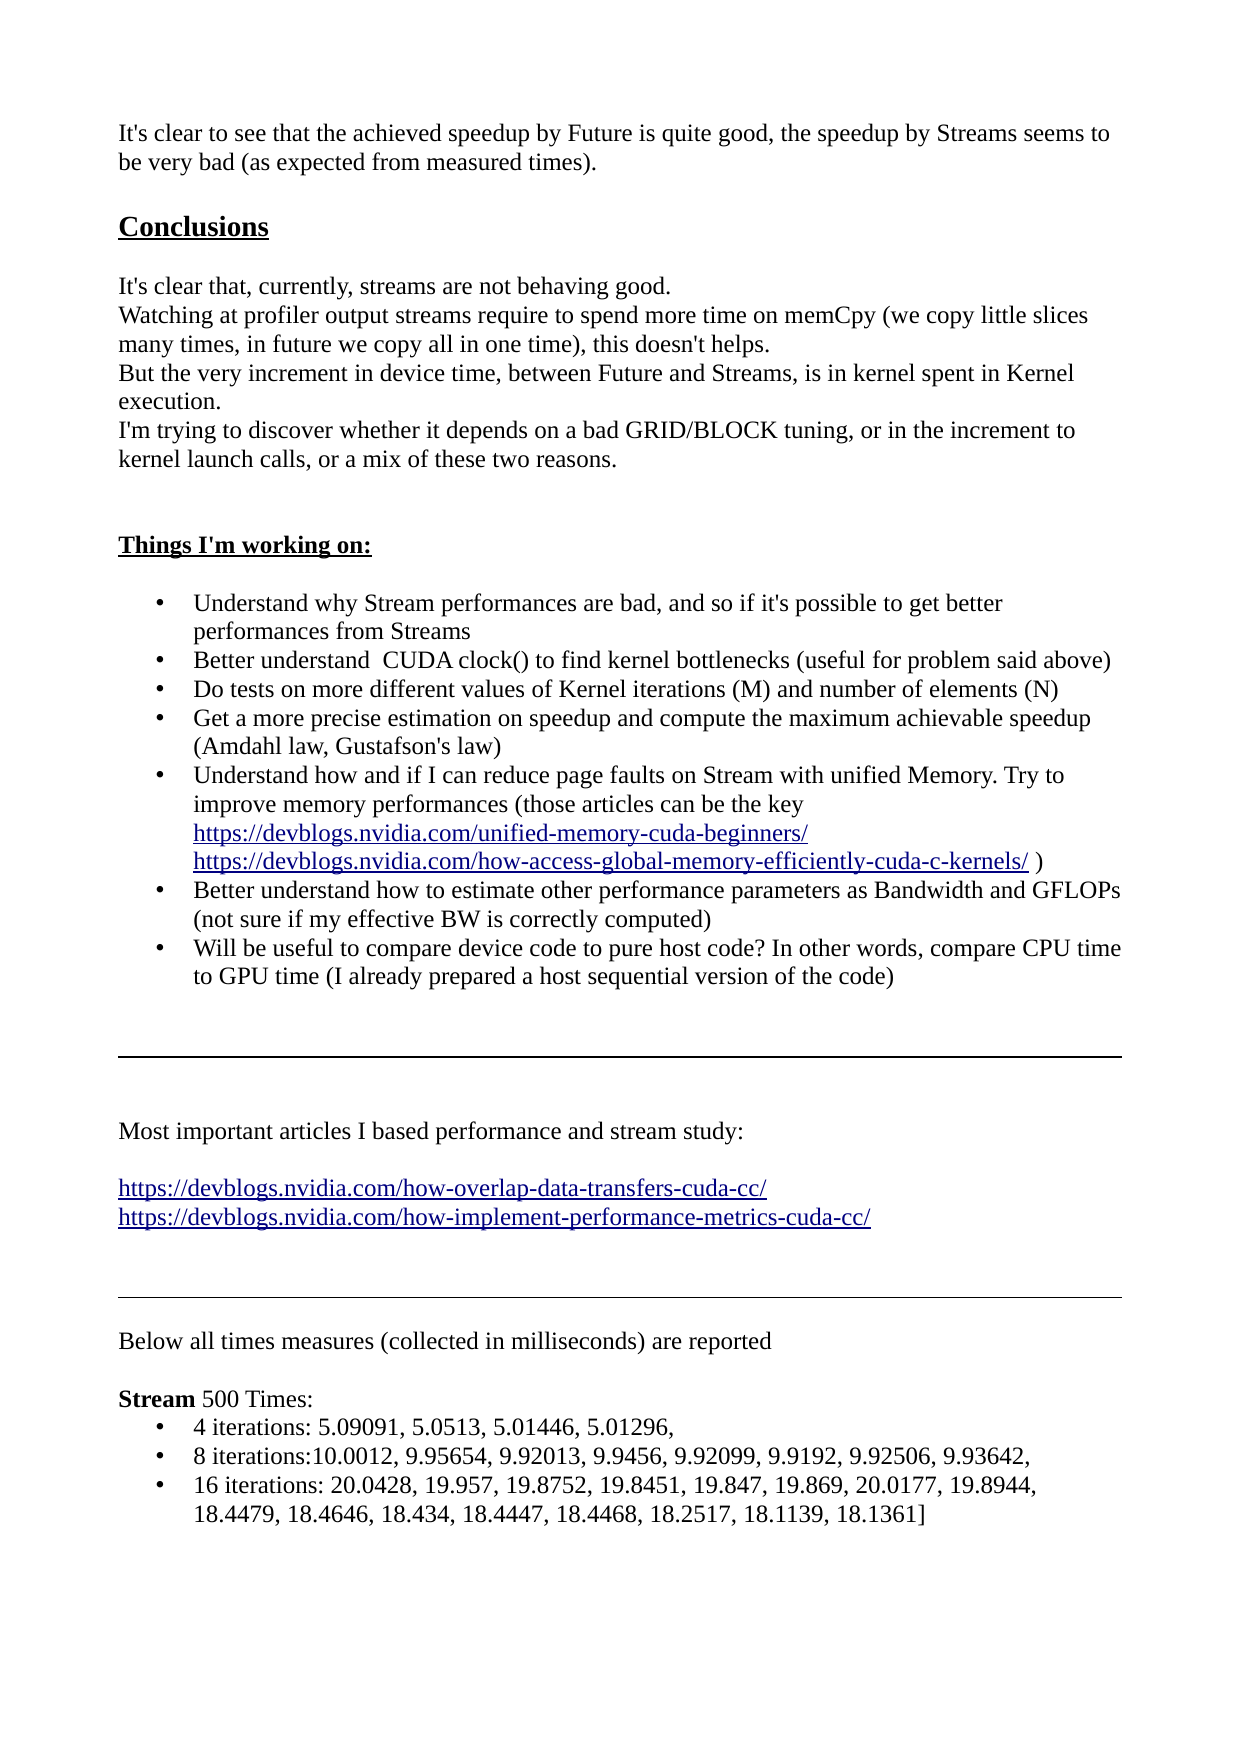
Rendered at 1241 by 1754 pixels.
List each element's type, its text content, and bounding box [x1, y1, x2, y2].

list Better understand how to estimate other performance parameters as Bandwidth and GFLOPs (not sure if my effective BW is correctly computed) [156, 875, 1122, 933]
list 16 iterations: 20.0428, 19.957, 19.8752, 19.8451, 19.847, 19.869, 20.0177, 19.8944, 18.4479, 18.4646, 18.434, 18.4447, 18.4468, 18.2517, 18.1139, 18.1361] [156, 1470, 1122, 1527]
list Better understand CUDA clock() to find kernel bottlenecks (useful for problem said above) [156, 645, 1122, 674]
list Do tests on more different values of Kernel iterations (M) and number of elements (N) [156, 674, 1122, 703]
text Stream 500 Times: [118, 1384, 1122, 1412]
list Will be useful to compare device code to pure host code? In other words, compare CPU time to GPU time (I already prepared a host sequential version of the code) [156, 933, 1122, 990]
list Understand why Stream performances are bad, and so if it's possible to get better performances from Streams [156, 588, 1122, 645]
text Most important articles I based performance and stream study: [118, 1087, 1122, 1173]
text https://devblogs.nvidia.com/how-overlap-data-transfers-cuda-cc/ https://devblogs.nvidia.com/how-implement-performance-metrics-cuda-cc/ [118, 1173, 1122, 1260]
list 4 iterations: 5.09091, 5.0513, 5.01446, 5.01296, [156, 1412, 1122, 1441]
list Get a more precise estimation on speedup and compute the maximum achievable speedup (Amdahl law, Gustafson's law) [156, 703, 1122, 760]
text It's clear to see that the achieved speedup by Future is quite good, the speedup by Streams seems to be very bad (as expected from measured times). Conclusions [118, 118, 1122, 243]
list 8 iterations:10.0012, 9.95654, 9.92013, 9.9456, 9.92099, 9.9192, 9.92506, 9.93642, [156, 1441, 1122, 1470]
text Below all times measures (collected in milliseconds) are reported [118, 1326, 1122, 1355]
text It's clear that, currently, streams are not behaving good. Watching at profiler output streams require to spend more time on memCpy (we copy little slices many times, in future we copy all in one time), this doesn't helps. But the very increment in device time, between Future and Streams, is in kernel spent in Kernel execution. I'm trying to discover whether it depends on a bad GRID/BLOCK tuning, or in the increment to kernel launch calls, or a mix of these two reasons. Things I'm working on: [118, 271, 1122, 559]
list Understand how and if I can reduce page faults on Stream with unified Memory. Try to improve memory performances (those articles can be the key https://devblogs.nvidia.com/unified-memory-cuda-beginners/ https://devblogs.nvidia.com/how-access-global-memory-efficiently-cuda-c-kernels/ ) [156, 760, 1122, 875]
